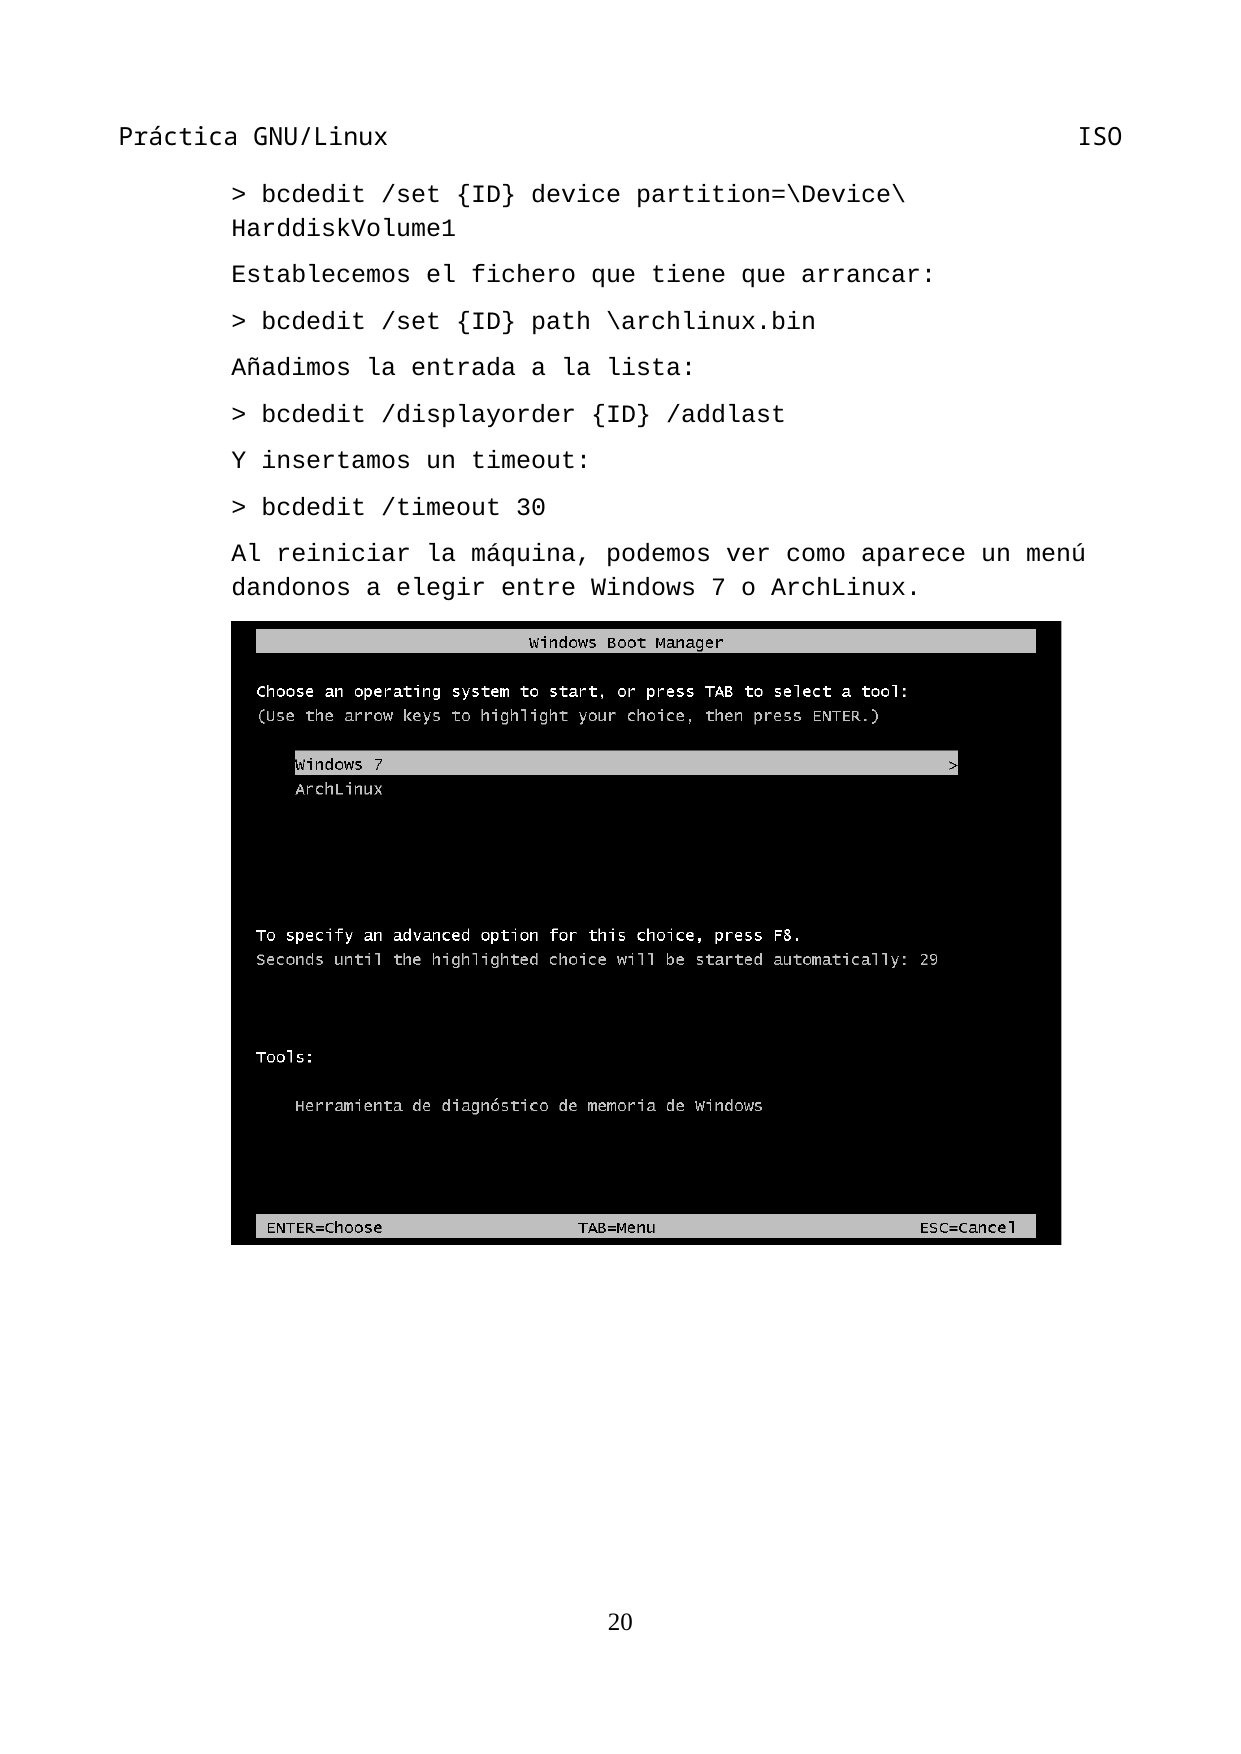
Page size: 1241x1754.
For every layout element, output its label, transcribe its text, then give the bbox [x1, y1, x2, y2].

text Añadimos la entrada a la lista: [231, 355, 1122, 383]
text Al reiniciar la máquina, podemos ver como aparece un menú dandonos a elegir entre Windows 7 o ArchLinux. [231, 541, 1122, 603]
text > bcdedit /timeout 30 [231, 494, 1122, 523]
text > bcdedit /set {ID} path \archlinux.bin [231, 308, 1122, 337]
text Establecemos el fichero que tiene que arrancar: [231, 262, 1122, 290]
text > bcdedit /set {ID} device partition=\Device\HarddiskVolume1 [231, 182, 1122, 244]
text > bcdedit /displayorder {ID} /addlast [231, 401, 1122, 430]
picture [231, 621, 1062, 1245]
text Y insertamos un timeout: [231, 448, 1122, 476]
